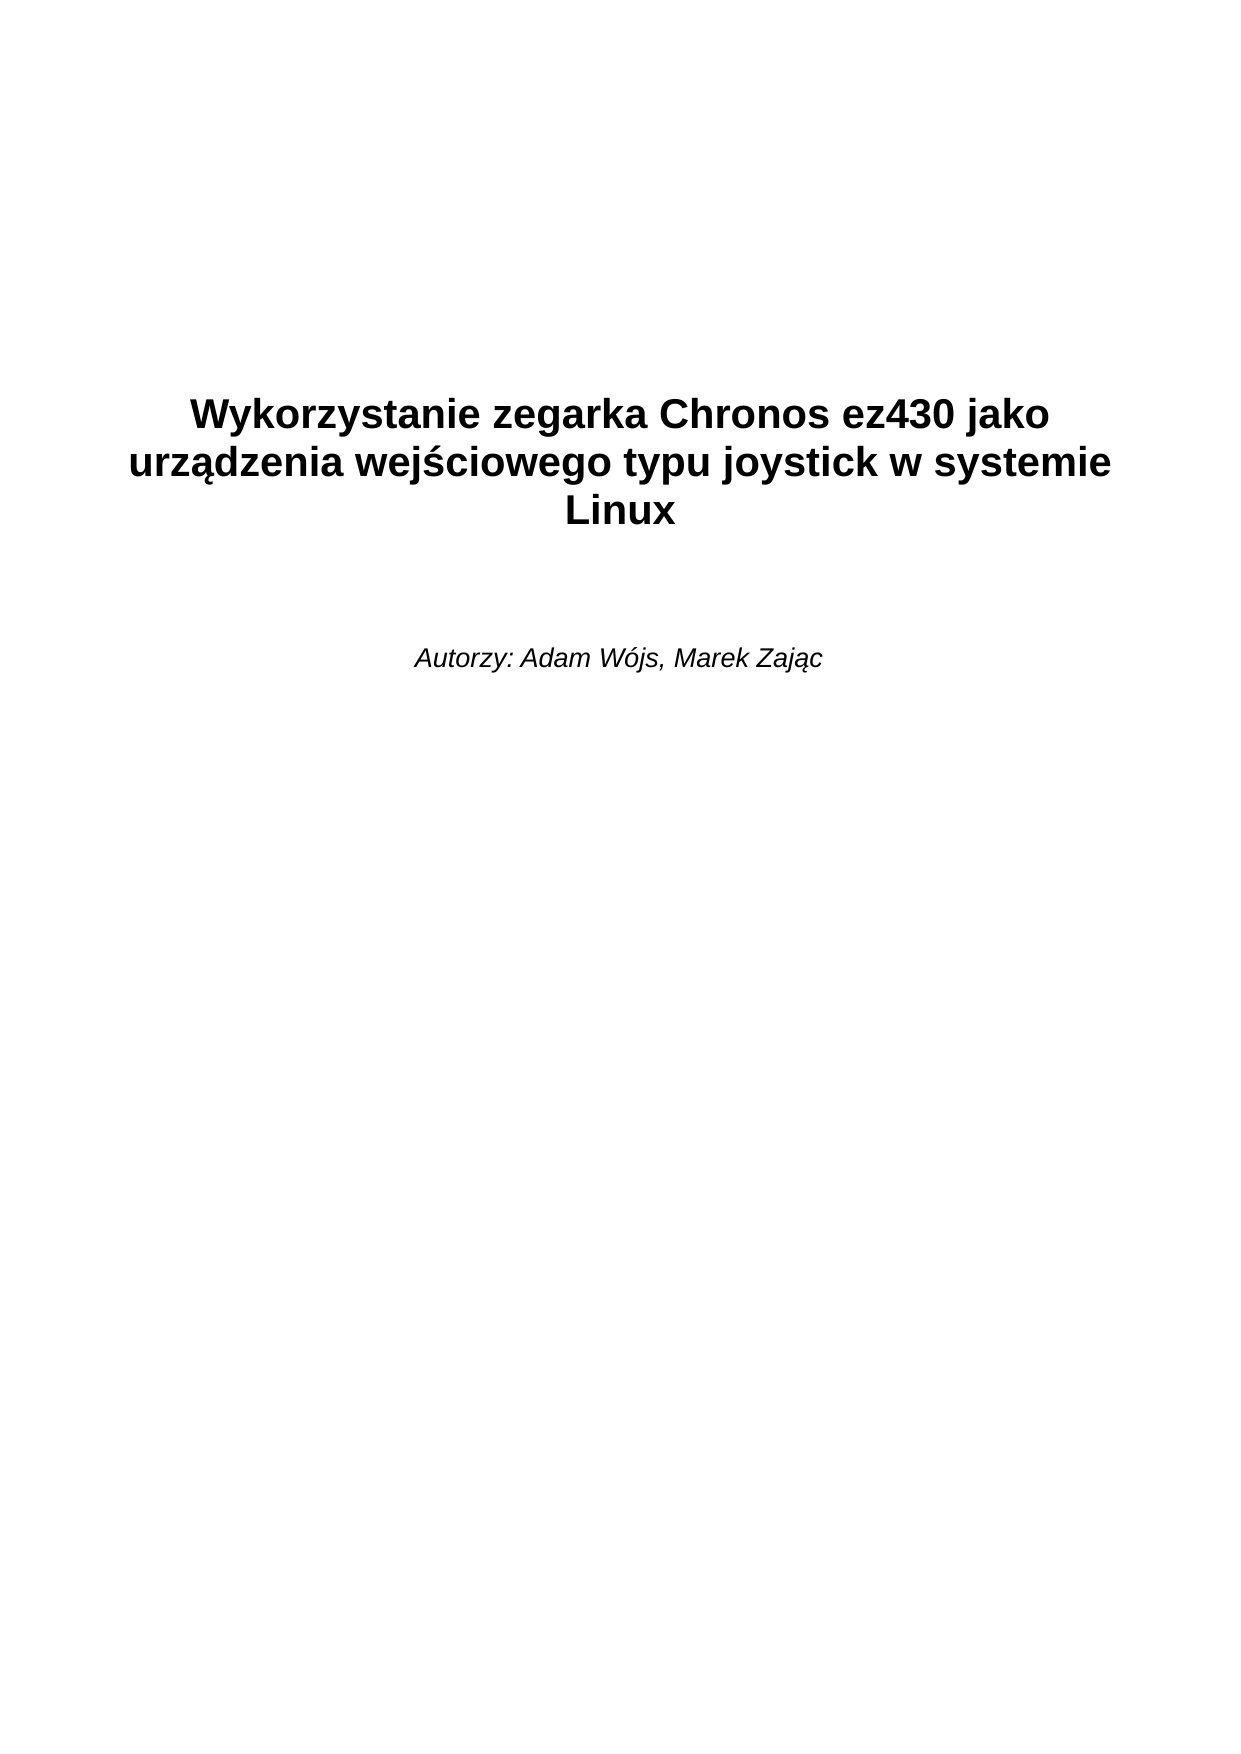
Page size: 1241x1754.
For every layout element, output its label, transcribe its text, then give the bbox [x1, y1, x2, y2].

title Wykorzystanie zegarka Chronos ez430 jako urządzenia wejściowego typu joystick w systemie Linux [118, 390, 1122, 533]
subtitle Autorzy: Adam Wójs, Marek Zając [118, 642, 1122, 673]
